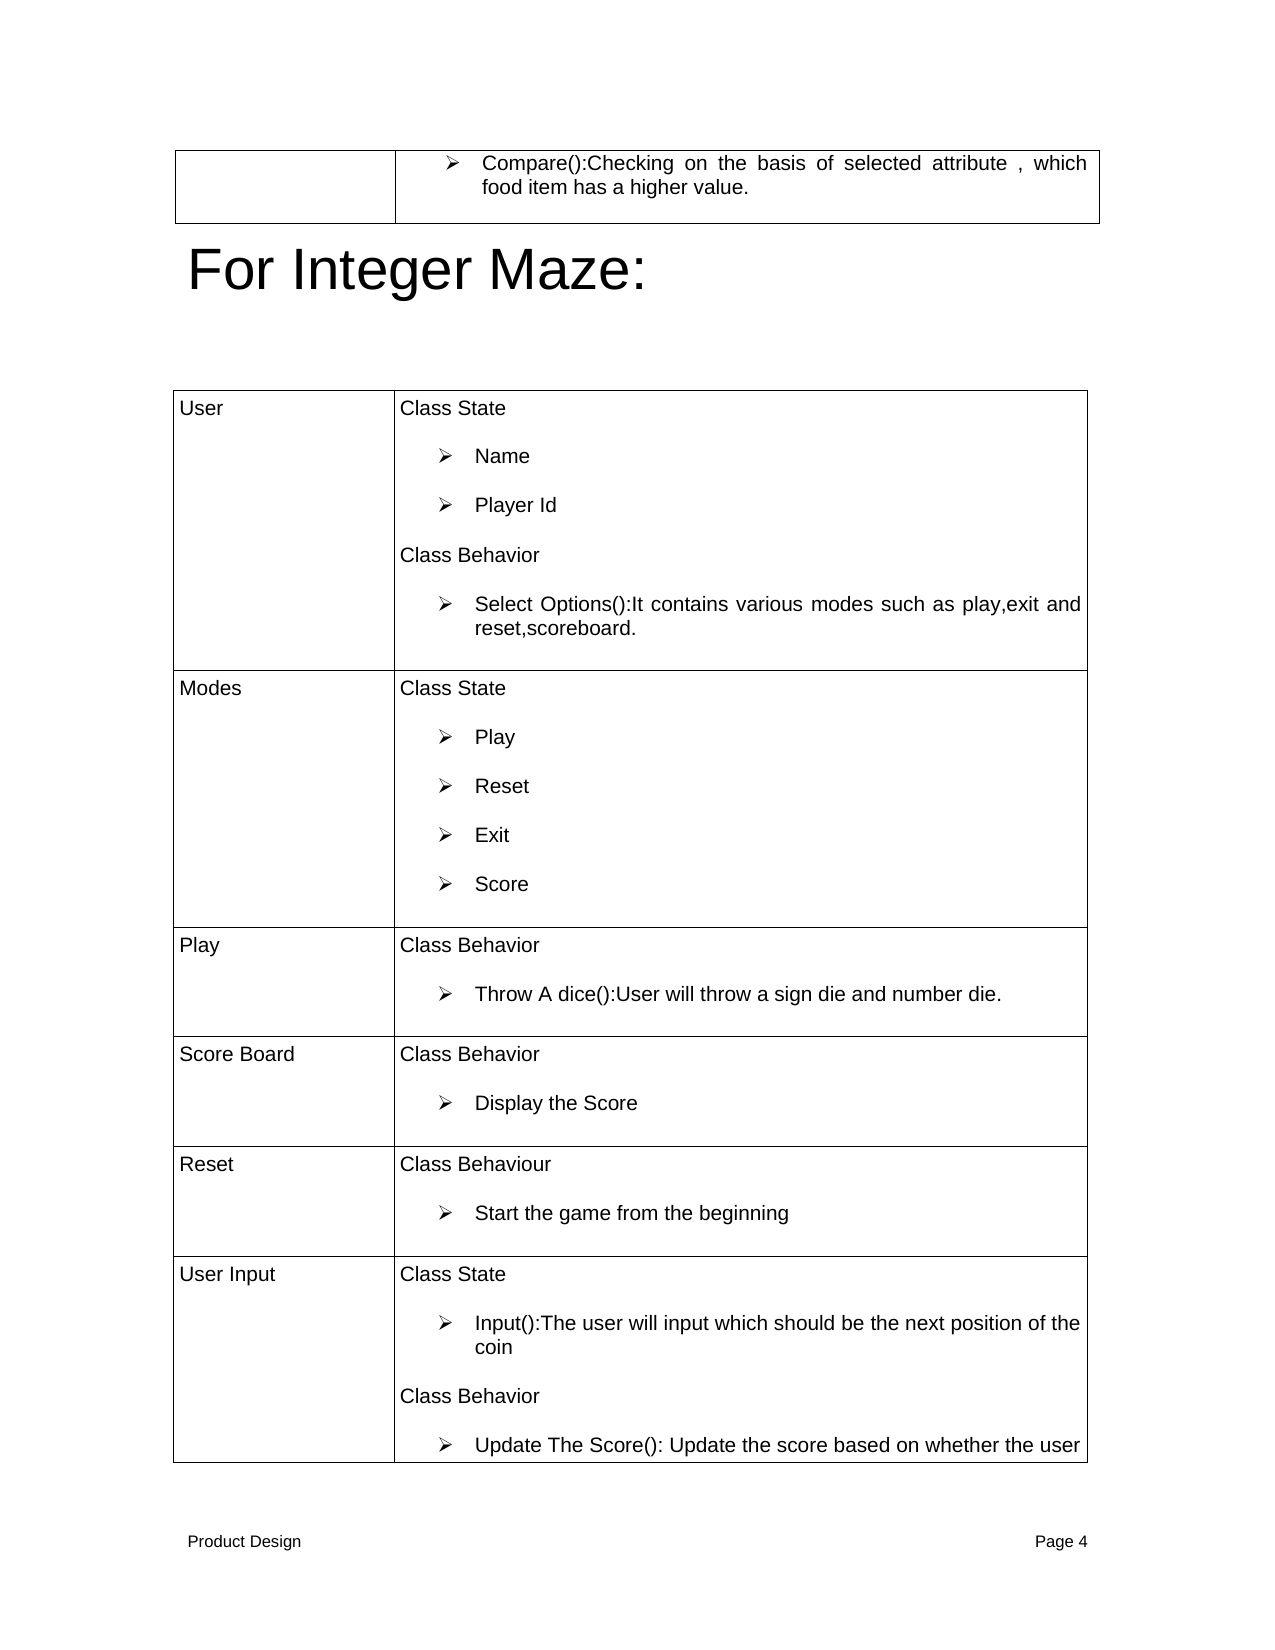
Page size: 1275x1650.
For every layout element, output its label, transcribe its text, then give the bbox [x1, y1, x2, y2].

table_cell Class Behavior Throw A dice():User will throw a sign die and number die. [395, 928, 1087, 1036]
table_header Class State Name Player Id Class Behavior Select Options():It contains various modes such as play,exit and reset,scoreboard. [395, 391, 1087, 670]
table_cell [176, 151, 395, 223]
table_cell Play [174, 928, 394, 1036]
table_cell Score Board [174, 1037, 394, 1146]
table_cell Class State Input():The user will input which should be the next position of the coin Class Behavior Update The Score(): Update the score based on whether the user [395, 1257, 1087, 1462]
table_cell Class Behavior Display the Score [395, 1037, 1087, 1146]
table_cell Reset [174, 1147, 394, 1256]
table_cell Modes [174, 671, 394, 927]
text For Integer Maze: [187, 234, 1087, 302]
table_cell Class State Play Reset Exit Score [395, 671, 1087, 927]
table_cell Class Behaviour Start the game from the beginning [395, 1147, 1087, 1256]
table_header User [174, 391, 394, 670]
table_cell Class State Card Name Card Details Class Behavior Compare():Checking on the basis of selected attribute , which food item has a higher value. [396, 151, 1099, 223]
table_cell User Input [174, 1257, 394, 1462]
